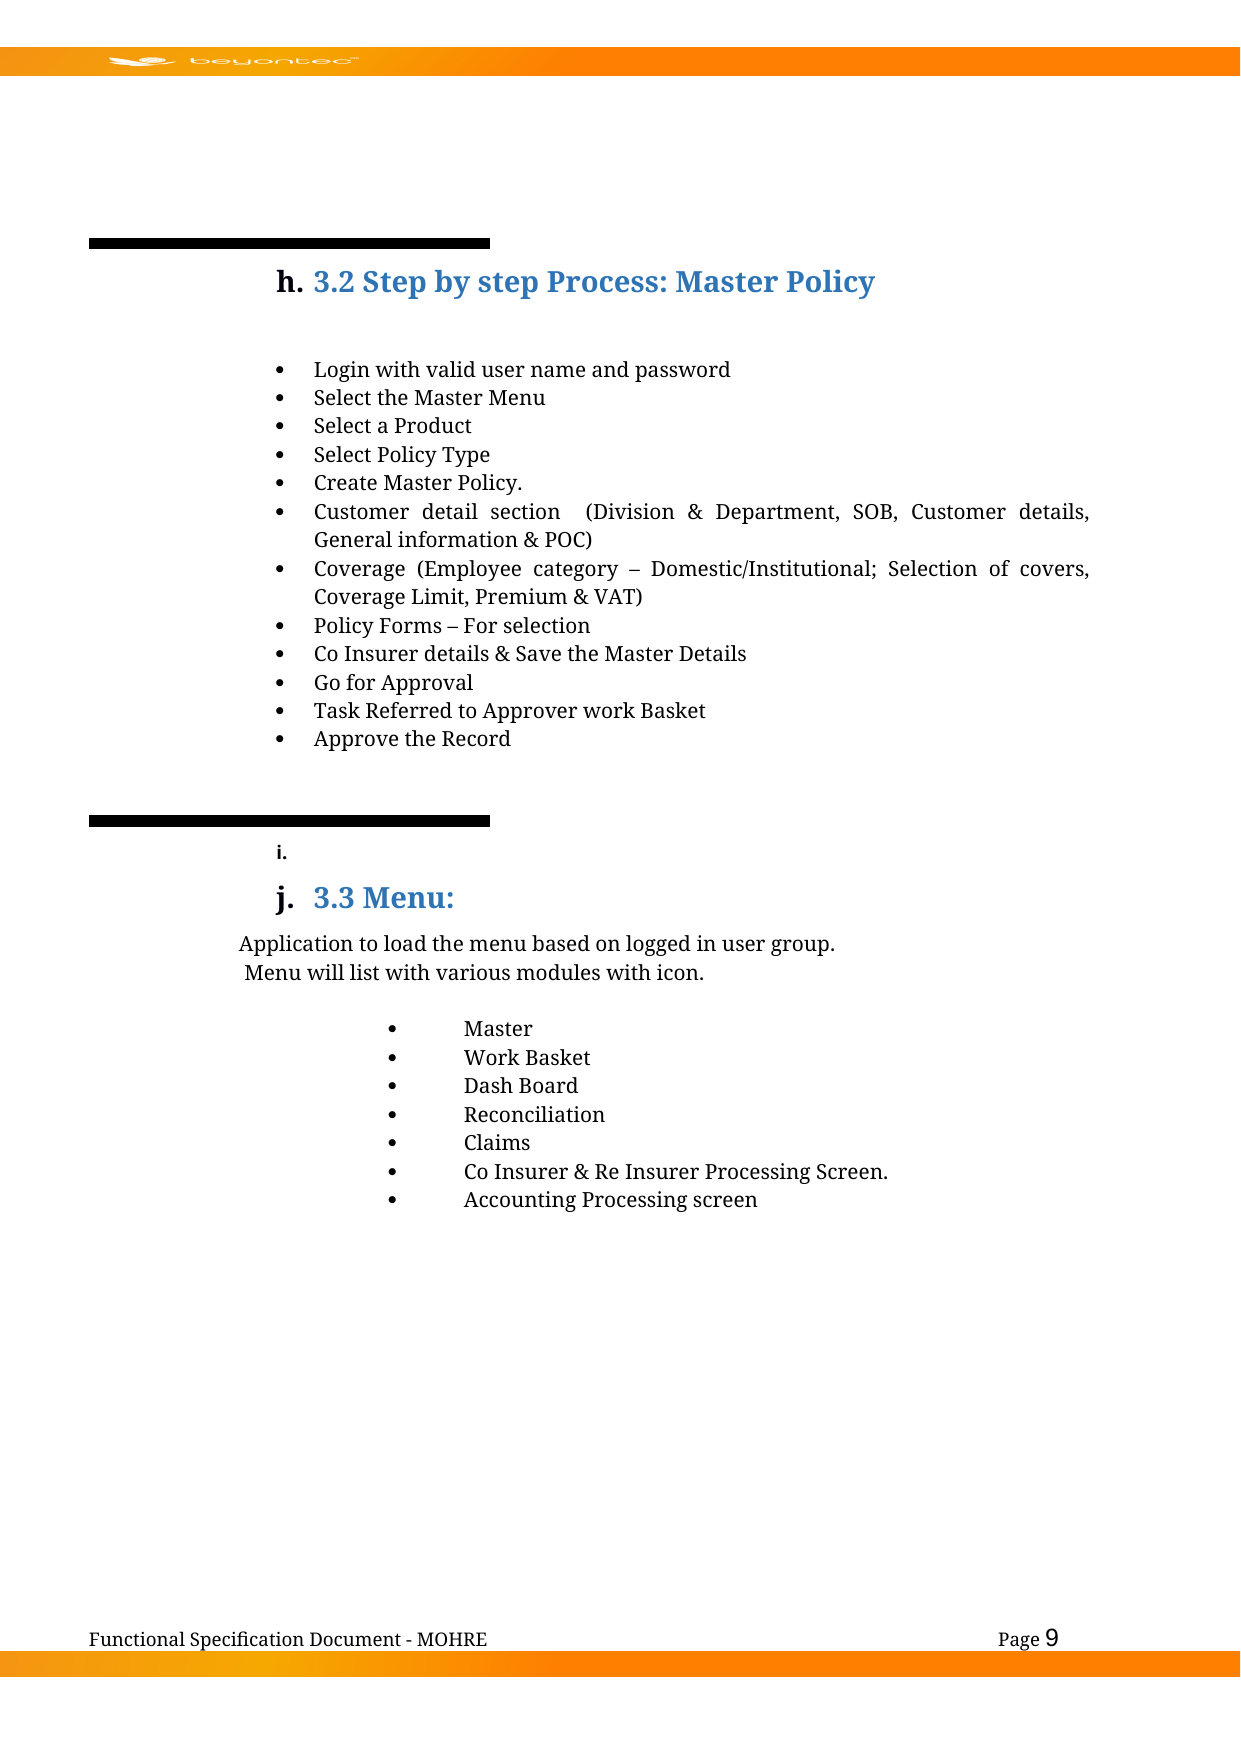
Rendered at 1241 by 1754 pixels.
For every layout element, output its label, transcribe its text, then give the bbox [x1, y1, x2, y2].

list Create Master Policy. [276, 468, 1090, 497]
list Reconciliation [389, 1100, 1090, 1128]
list Work Basket [389, 1043, 1090, 1071]
list Login with valid user name and password [276, 355, 1090, 383]
list Select the Master Menu [276, 383, 1090, 412]
list Select a Product [276, 412, 1090, 440]
list Customer detail section (Division & Department, SOB, Customer details, General information & POC) [276, 497, 1090, 554]
list Claims [389, 1128, 1090, 1157]
list Policy Forms – For selection [276, 611, 1090, 639]
picture [0, 47, 1241, 76]
subtitle 3.3 Menu: [276, 877, 1090, 917]
list Menu will list with various modules with icon. [239, 958, 1090, 986]
subtitle 3.2 Step by step Process: Master Policy [276, 262, 1090, 301]
list Master [389, 1014, 1090, 1043]
list Co Insurer details & Save the Master Details [276, 639, 1090, 668]
list Accounting Processing screen [389, 1185, 1090, 1214]
list Coverage (Employee category – Domestic/Institutional; Selection of covers, Coverage Limit, Premium & VAT) [276, 554, 1090, 611]
list Select Policy Type [276, 440, 1090, 468]
list Task Referred to Approver work Basket [276, 696, 1090, 724]
list Co Insurer & Re Insurer Processing Screen. [389, 1157, 1090, 1185]
list Go for Approval [276, 668, 1090, 696]
list Dash Board [389, 1071, 1090, 1100]
list Application to load the menu based on logged in user group. [239, 929, 1090, 958]
list Approve the Record [276, 724, 1090, 753]
